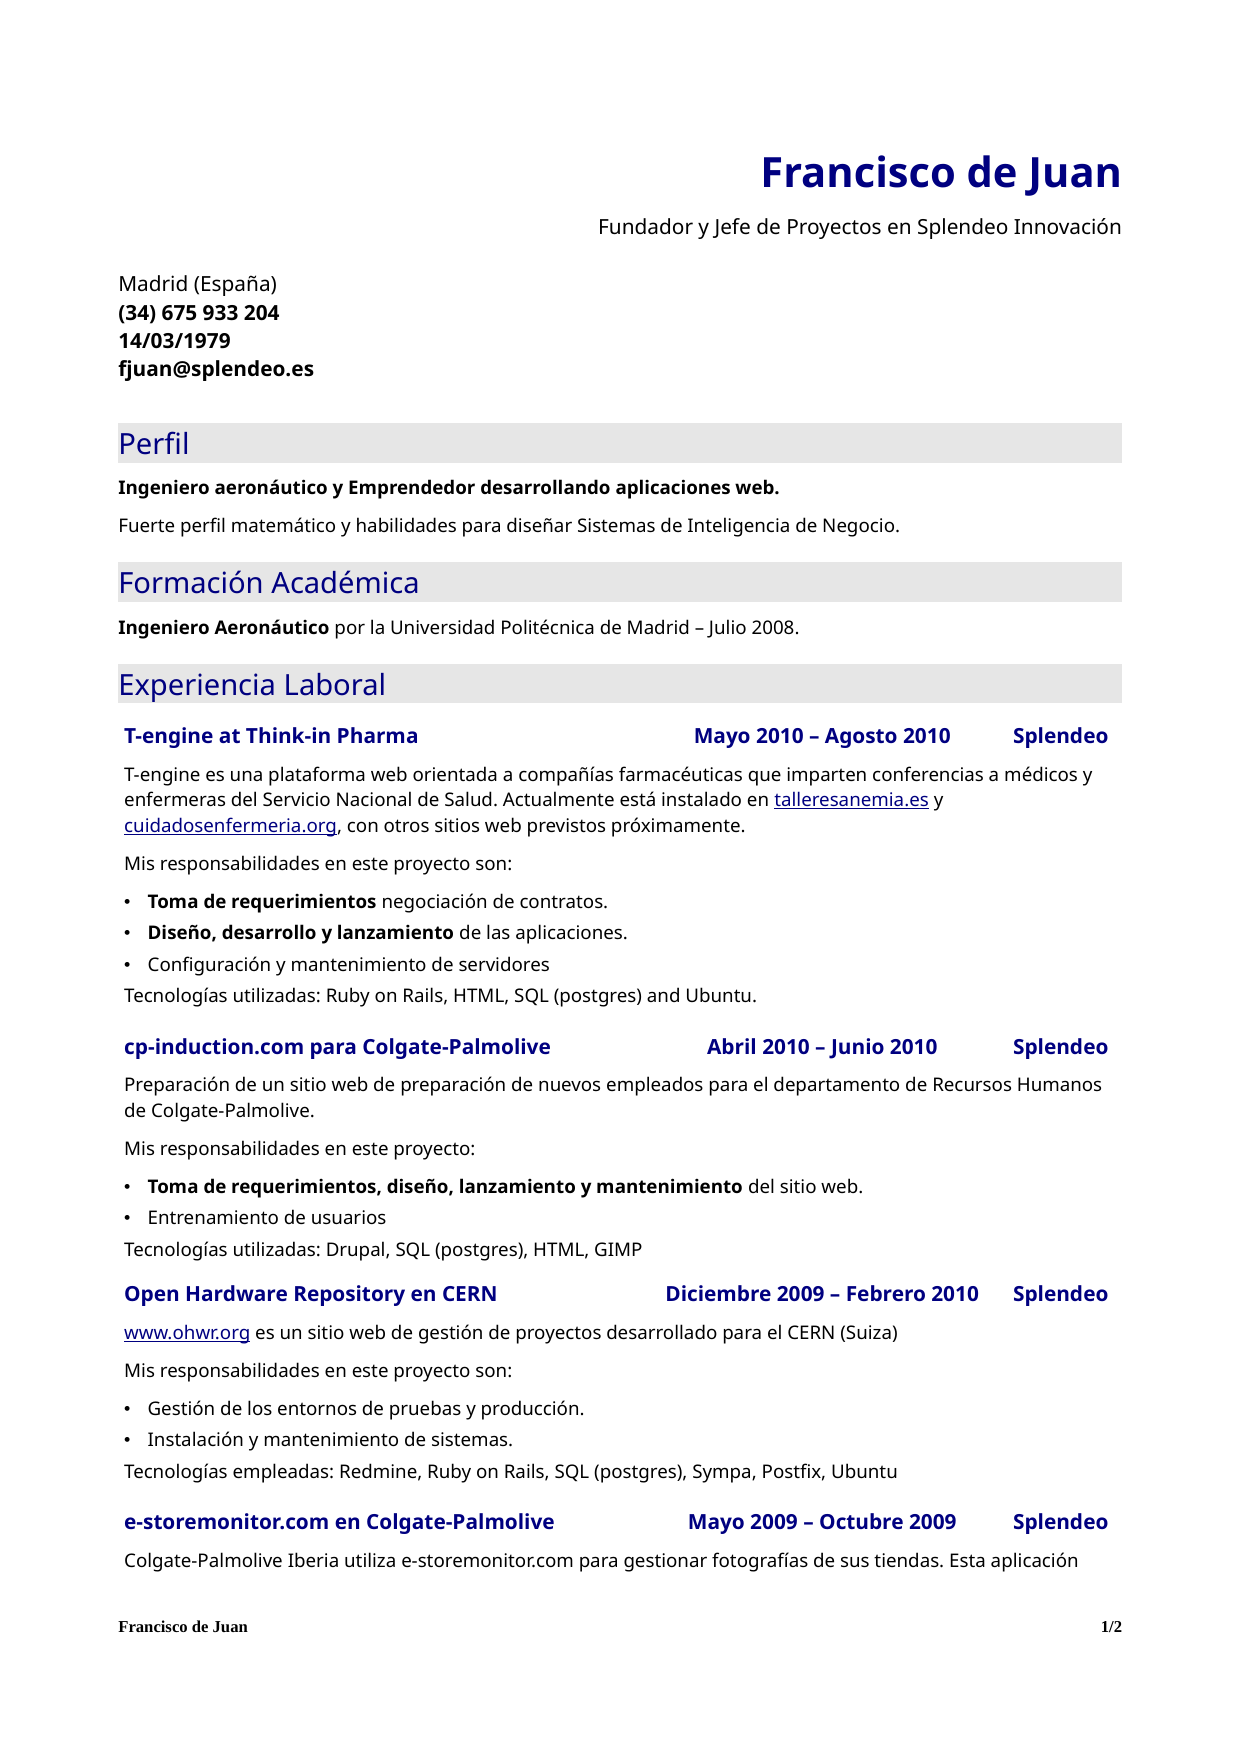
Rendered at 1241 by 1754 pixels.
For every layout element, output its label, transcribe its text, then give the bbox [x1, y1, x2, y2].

table_header Mayo 2010 – Agosto 2010 [645, 715, 999, 755]
table_header Mayo 2009 – Octubre 2009 [645, 1502, 999, 1542]
table_cell Splendeo [999, 1026, 1122, 1066]
text Ingeniero aeronáutico y Emprendedor desarrollando aplicaciones web. [118, 475, 1122, 500]
subtitle Experiencia Laboral [118, 664, 1122, 703]
table_cell Splendeo [999, 1273, 1122, 1313]
text Fuerte perfil matemático y habilidades para diseñar Sistemas de Inteligencia de Negocio. [118, 513, 1122, 538]
subtitle Perfil [118, 423, 1122, 463]
table_cell Diciembre 2009 – Febrero 2010 [645, 1273, 999, 1313]
table_cell www.ohwr.org es un sitio web de gestión de proyectos desarrollado para el CERN (Suiza) Mis responsabilidades en este proyecto son: Gestión de los entornos de pruebas y producción. Instalación y mantenimiento de sistemas. Tecnologías empleadas: Redmine, Ruby on Rails, SQL (postgres), Sympa, Postfix, Ubuntu [118, 1313, 1122, 1502]
table_header Splendeo [999, 715, 1122, 755]
subtitle Formación Académica [118, 562, 1122, 602]
text Fundador y Jefe de Proyectos en Splendeo Innovación [118, 212, 1122, 241]
table_cell Colgate-Palmolive Iberia utiliza e-storemonitor.com para gestionar fotografías de sus tiendas. Esta aplicación [118, 1542, 1122, 1578]
text Madrid (España) [118, 269, 1122, 298]
subtitle Francisco de Juan [118, 143, 1122, 200]
table_header e-storemonitor.com en Colgate-Palmolive [118, 1502, 645, 1542]
text 14/03/1979 [118, 326, 1122, 354]
table_cell Preparación de un sitio web de preparación de nuevos empleados para el departamento de Recursos Humanos de Colgate-Palmolive. Mis responsabilidades en este proyecto: Toma de requerimientos, diseño, lanzamiento y mantenimiento del sitio web. Entrenamiento de usuarios Tecnologías utilizadas: Drupal, SQL (postgres), HTML, GIMP [118, 1066, 1122, 1273]
table_cell T-engine es una plataforma web orientada a compañías farmacéuticas que imparten conferencias a médicos y enfermeras del Servicio Nacional de Salud. Actualmente está instalado en talleresanemia.es y cuidadosenfermeria.org, con otros sitios web previstos próximamente. Mis responsabilidades en este proyecto son: Toma de requerimientos negociación de contratos. Diseño, desarrollo y lanzamiento de las aplicaciones. Configuración y mantenimiento de servidores Tecnologías utilizadas: Ruby on Rails, HTML, SQL (postgres) and Ubuntu. [118, 755, 1122, 1026]
table_cell Open Hardware Repository en CERN [118, 1273, 645, 1313]
table_cell Abril 2010 – Junio 2010 [645, 1026, 999, 1066]
text Ingeniero Aeronáutico por la Universidad Politécnica de Madrid – Julio 2008. [118, 614, 1122, 639]
table_cell cp-induction.com para Colgate-Palmolive [118, 1026, 645, 1066]
text (34) 675 933 204 [118, 298, 1122, 326]
text fjuan@splendeo.es [118, 354, 1122, 383]
table_header T-engine at Think-in Pharma [118, 715, 645, 755]
table_header Splendeo [999, 1502, 1122, 1542]
